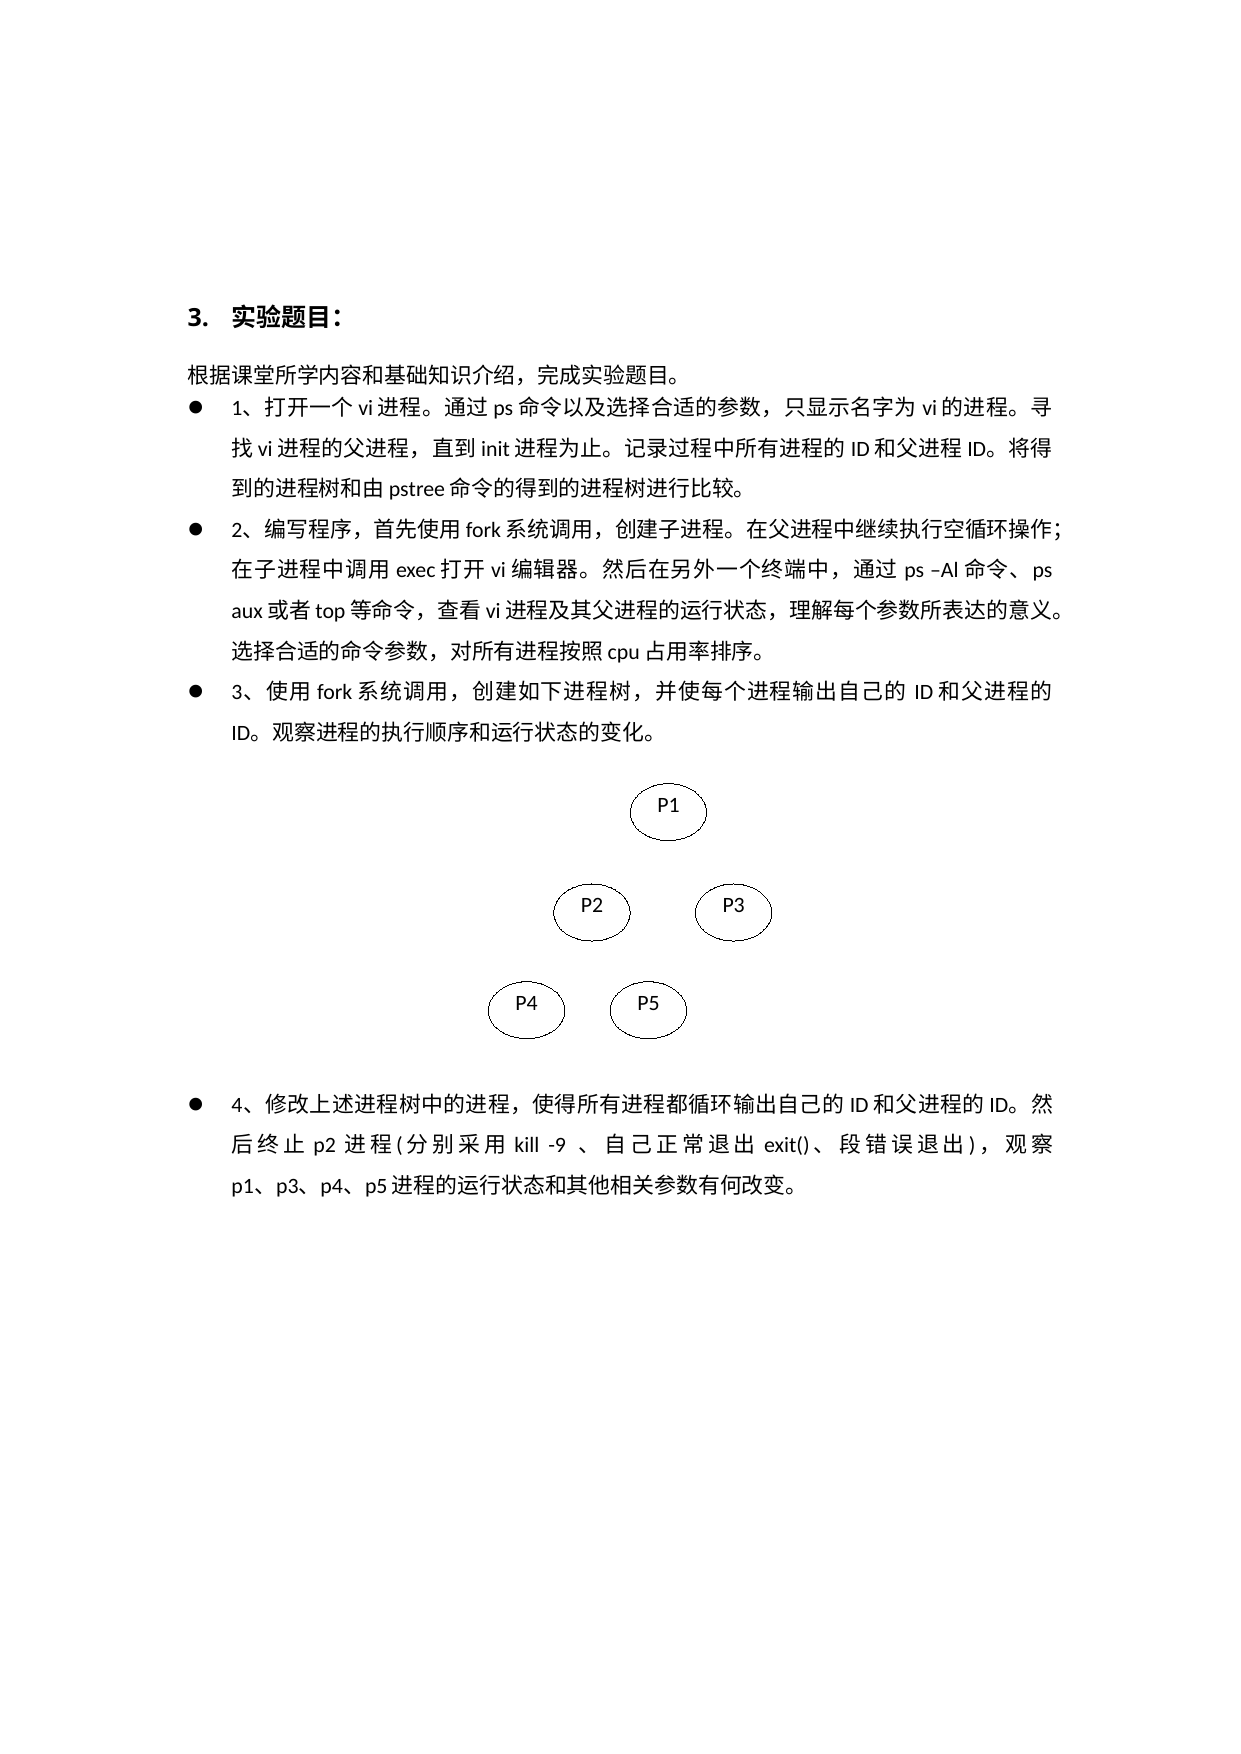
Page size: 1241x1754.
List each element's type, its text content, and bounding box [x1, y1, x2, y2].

list 3、使用fork系统调用，创建如下进程树，并使每个进程输出自己的ID和父进程的ID。观察进程的执行顺序和运行状态的变化。 [187, 670, 1053, 743]
list 2、编写程序，首先使用fork系统调用，创建子进程。在父进程中继续执行空循环操作；在子进程中调用exec打开vi编辑器。然后在另外一个终端中，通过ps –Al命令、ps aux或者top等命令，查看vi进程及其父进程的运行状态，理解每个参数所表达的意义。选择合适的命令参数，对所有进程按照cpu占用率排序。 [187, 508, 1053, 662]
list 4、修改上述进程树中的进程，使得所有进程都循环输出自己的ID和父进程的ID。然后终止p2进程(分别采用kill -9 、自己正常退出exit()、段错误退出)，观察p1、p3、p4、p5进程的运行状态和其他相关参数有何改变。 [187, 1083, 1053, 1196]
subtitle 实验题目： [187, 279, 1053, 344]
list 1、打开一个vi进程。通过ps命令以及选择合适的参数，只显示名字为vi的进程。寻找vi进程的父进程，直到init进程为止。记录过程中所有进程的ID和父进程ID。将得到的进程树和由pstree命令的得到的进程树进行比较。 [187, 386, 1053, 500]
text 根据课堂所学内容和基础知识介绍，完成实验题目。 [187, 353, 1053, 386]
